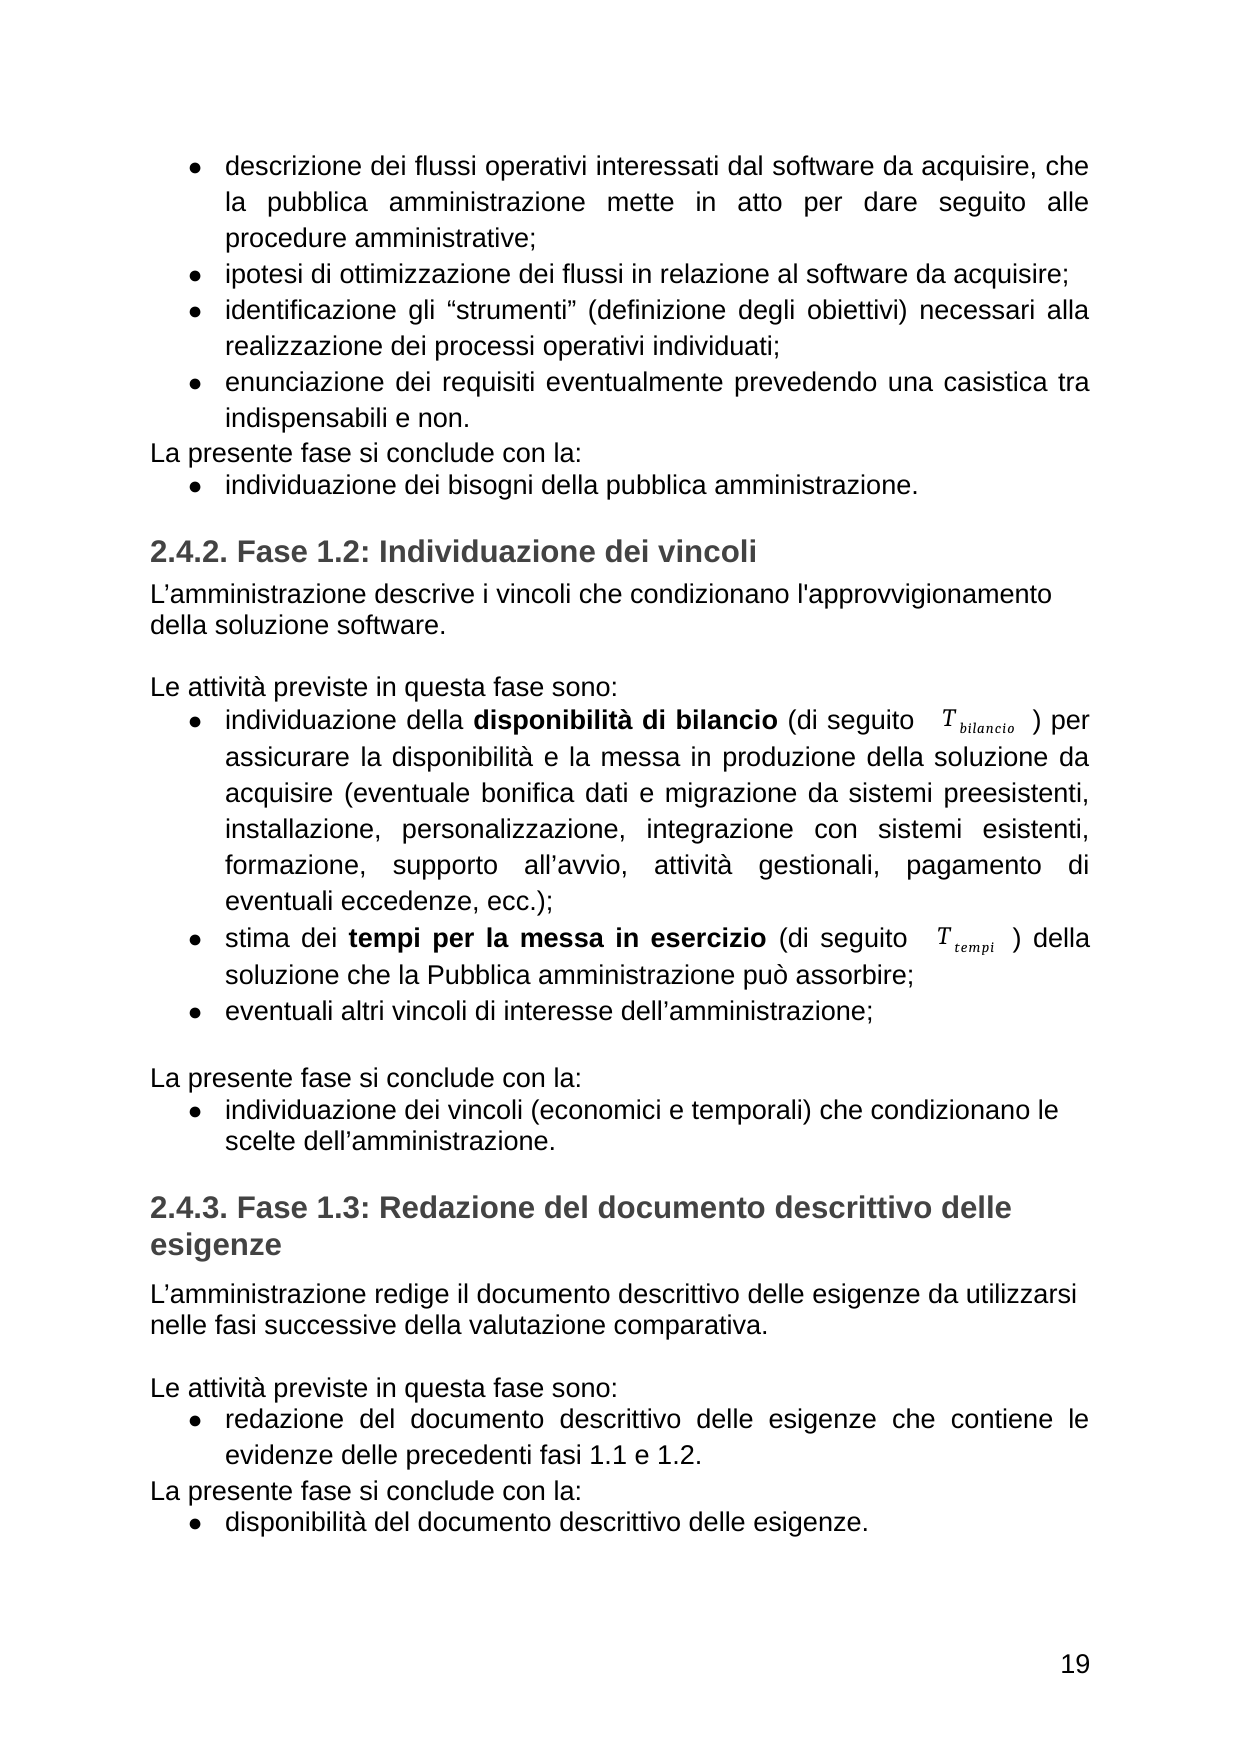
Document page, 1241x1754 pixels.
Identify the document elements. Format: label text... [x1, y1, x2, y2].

list identificazione gli “strumenti” (definizione degli obiettivi) necessari alla realizzazione dei processi operativi individuati; [187, 294, 1090, 361]
text Le attività previste in questa fase sono: [150, 671, 1090, 703]
text L’amministrazione redige il documento descrittivo delle esigenze da utilizzarsi nelle fasi successive della valutazione comparativa. [150, 1278, 1090, 1341]
text Le attività previste in questa fase sono: [150, 1372, 1090, 1403]
list individuazione della disponibilità di bilancio (di seguito ) per assicurare la disponibilità e la messa in produzione della soluzione da acquisire (eventuale bonifica dati e migrazione da sistemi preesistenti, installazione, personalizzazione, integrazione con sistemi esistenti, formazione, supporto all’avvio, attività gestionali, pagamento di eventuali eccedenze, ecc.); [187, 703, 1090, 916]
text La presente fase si conclude con la: [150, 1062, 1090, 1094]
list descrizione dei flussi operativi interessati dal software da acquisire, che la pubblica amministrazione mette in atto per dare seguito alle procedure amministrative; [187, 150, 1090, 253]
list disponibilità del documento descrittivo delle esigenze. [187, 1506, 1090, 1537]
subtitle 2.4.2. Fase 1.2: Individuazione dei vincoli [150, 533, 1090, 569]
list eventuali altri vincoli di interesse dell’amministrazione; [187, 995, 1090, 1027]
list individuazione dei vincoli (economici e temporali) che condizionano le scelte dell’amministrazione. [187, 1094, 1090, 1156]
list redazione del documento descrittivo delle esigenze che contiene le evidenze delle precedenti fasi 1.1 e 1.2. [187, 1403, 1090, 1470]
text La presente fase si conclude con la: [150, 1475, 1090, 1506]
list individuazione dei bisogni della pubblica amministrazione. [187, 469, 1090, 500]
list ipotesi di ottimizzazione dei flussi in relazione al software da acquisire; [187, 258, 1090, 289]
list enunciazione dei requisiti eventualmente prevedendo una casistica tra indispensabili e non. [187, 366, 1090, 433]
subtitle 2.4.3. Fase 1.3: Redazione del documento descrittivo delle esigenze [150, 1189, 1090, 1261]
list stima dei tempi per la messa in esercizio (di seguito ) della soluzione che la Pubblica amministrazione può assorbire; [187, 921, 1090, 991]
text La presente fase si conclude con la: [150, 437, 1090, 469]
text L’amministrazione descrive i vincoli che condizionano l'approvvigionamento della soluzione software. [150, 578, 1090, 640]
